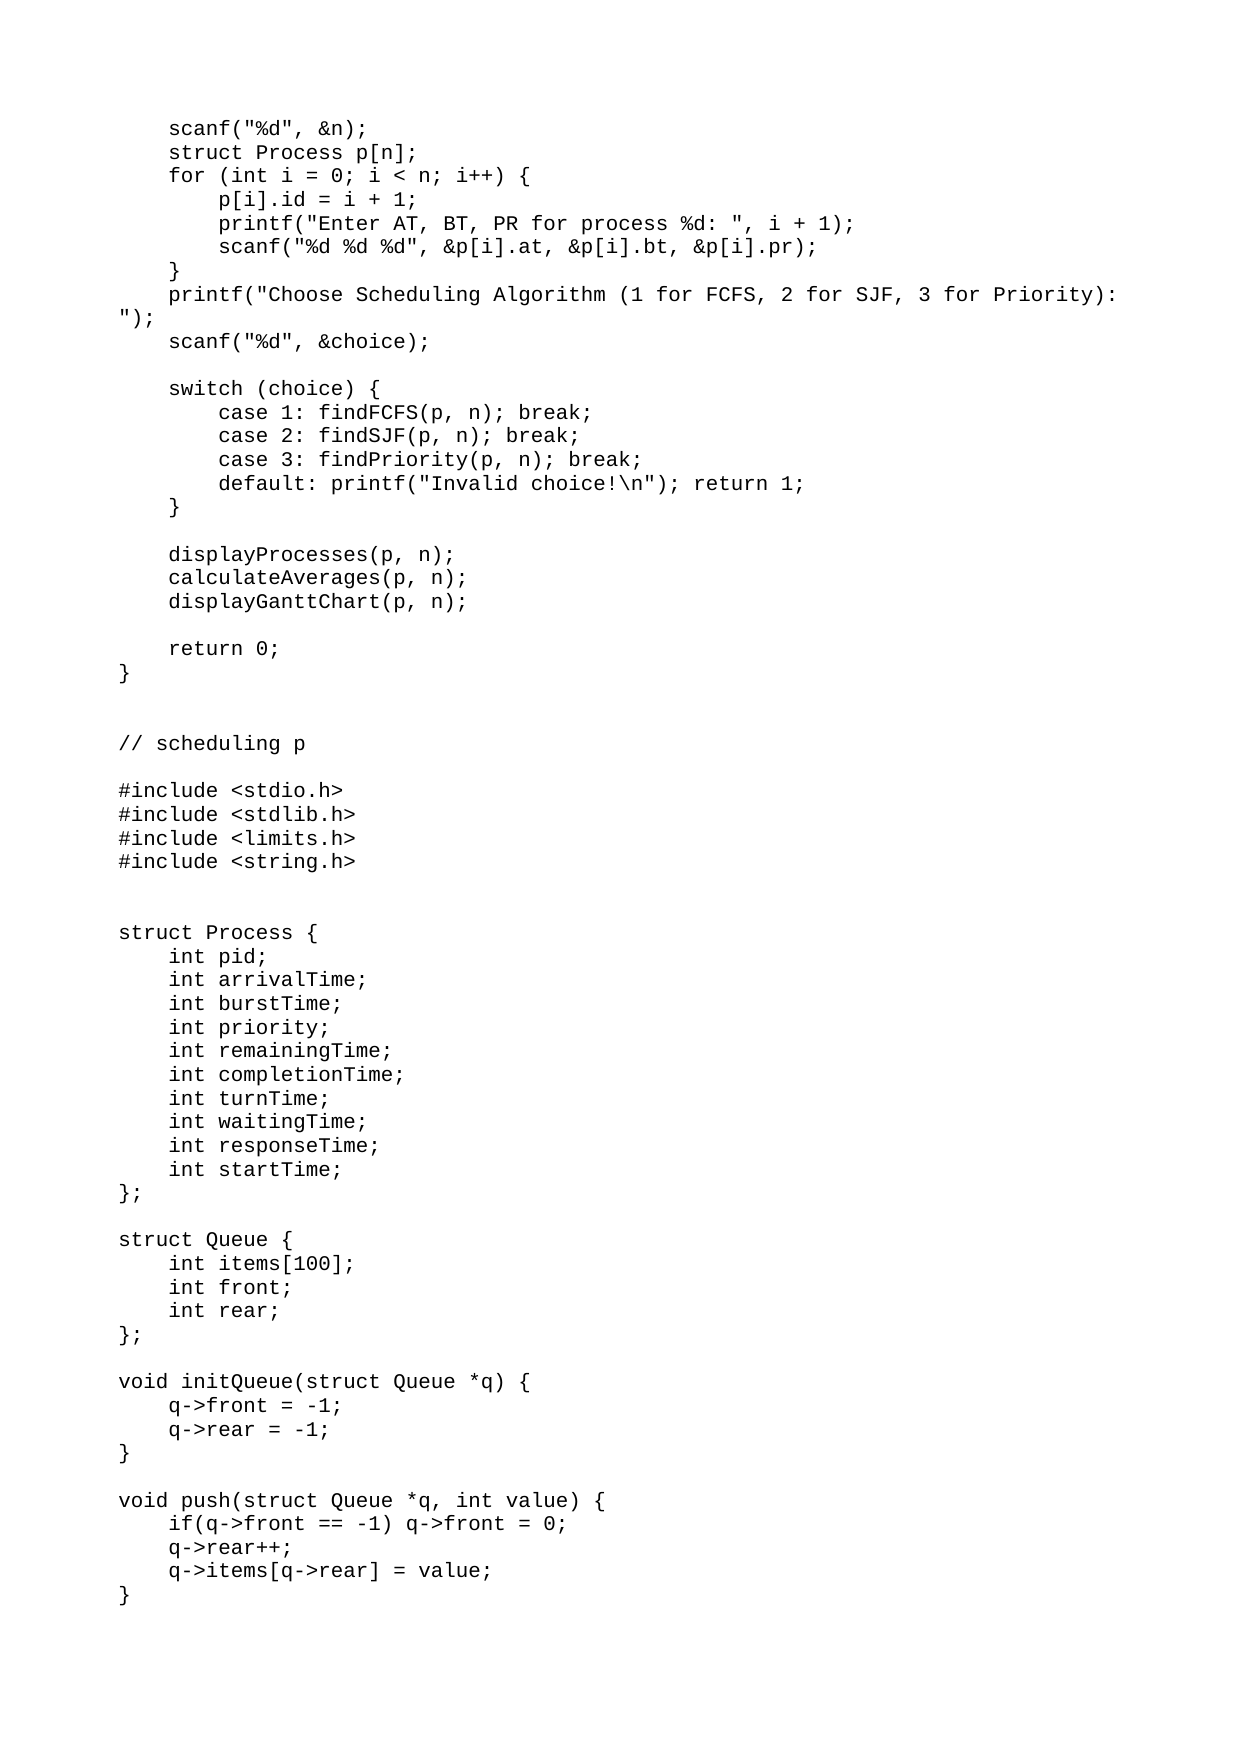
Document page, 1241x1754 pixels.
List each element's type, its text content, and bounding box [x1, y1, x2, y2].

text int responseTime; [118, 1135, 1122, 1158]
text q->rear = -1; [118, 1419, 1122, 1442]
text int rear; [118, 1300, 1122, 1324]
text switch (choice) { [118, 378, 1122, 402]
text #include <string.h> [118, 851, 1122, 875]
text int turnTime; [118, 1088, 1122, 1111]
text for (int i = 0; i < n; i++) { [118, 165, 1122, 189]
text printf("Choose Scheduling Algorithm (1 for FCFS, 2 for SJF, 3 for Priority): "); [118, 284, 1122, 331]
text int arrivalTime; [118, 969, 1122, 993]
text case 3: findPriority(p, n); break; [118, 449, 1122, 473]
text int startTime; [118, 1158, 1122, 1182]
text case 2: findSJF(p, n); break; [118, 426, 1122, 449]
text } [118, 662, 1122, 686]
text displayProcesses(p, n); [118, 544, 1122, 567]
text // scheduling p [118, 733, 1122, 757]
text #include <stdio.h> [118, 780, 1122, 804]
text }; [118, 1182, 1122, 1206]
text default: printf("Invalid choice!\n"); return 1; [118, 473, 1122, 496]
text int priority; [118, 1017, 1122, 1040]
text q->rear++; [118, 1537, 1122, 1561]
text } [118, 260, 1122, 284]
text int completionTime; [118, 1064, 1122, 1088]
text } [118, 1442, 1122, 1466]
text q->front = -1; [118, 1395, 1122, 1419]
text return 0; [118, 638, 1122, 662]
text struct Queue { [118, 1229, 1122, 1253]
text displayGanttChart(p, n); [118, 591, 1122, 615]
text void initQueue(struct Queue *q) { [118, 1371, 1122, 1395]
text p[i].id = i + 1; [118, 189, 1122, 213]
text int burstTime; [118, 993, 1122, 1017]
text } [118, 1584, 1122, 1608]
text if(q->front == -1) q->front = 0; [118, 1513, 1122, 1537]
text struct Process p[n]; [118, 142, 1122, 165]
text #include <stdlib.h> [118, 804, 1122, 827]
text } [118, 496, 1122, 520]
text scanf("%d %d %d", &p[i].at, &p[i].bt, &p[i].pr); [118, 236, 1122, 260]
text calculateAverages(p, n); [118, 567, 1122, 591]
text case 1: findFCFS(p, n); break; [118, 402, 1122, 426]
text int waitingTime; [118, 1111, 1122, 1135]
text struct Process { [118, 922, 1122, 946]
text int pid; [118, 946, 1122, 969]
text }; [118, 1324, 1122, 1348]
text scanf("%d", &choice); [118, 331, 1122, 354]
text int front; [118, 1277, 1122, 1300]
text void push(struct Queue *q, int value) { [118, 1489, 1122, 1513]
text #include <limits.h> [118, 827, 1122, 851]
text scanf("%d", &n); [118, 118, 1122, 142]
text printf("Enter AT, BT, PR for process %d: ", i + 1); [118, 213, 1122, 236]
text q->items[q->rear] = value; [118, 1561, 1122, 1584]
text int remainingTime; [118, 1040, 1122, 1064]
text int items[100]; [118, 1253, 1122, 1277]
